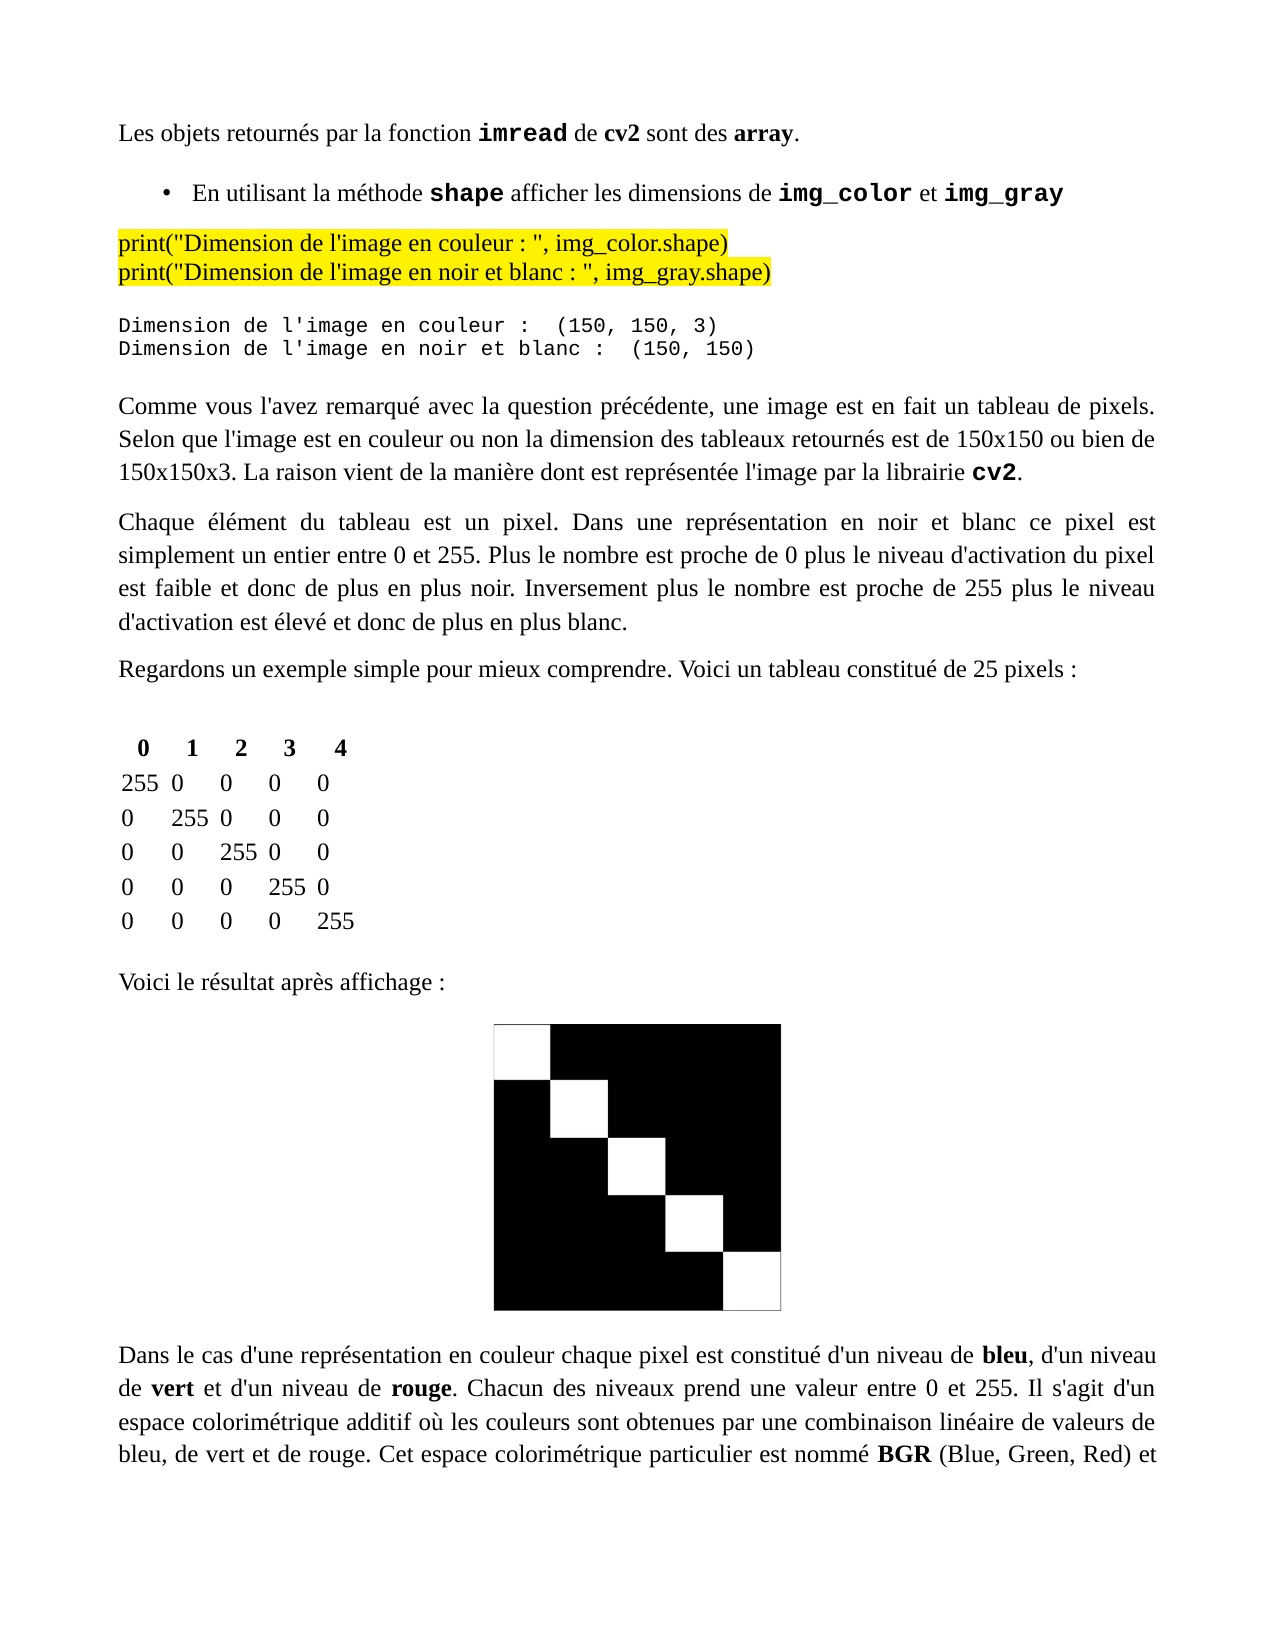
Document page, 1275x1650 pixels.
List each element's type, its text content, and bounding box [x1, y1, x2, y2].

table_cell 0 [118, 800, 168, 834]
table_cell 0 [217, 869, 265, 903]
table_cell 0 [118, 904, 168, 938]
picture [493, 1024, 782, 1311]
text Dimension de l'image en couleur : (150, 150, 3) [118, 315, 1157, 338]
table_header 4 [314, 731, 367, 765]
table_cell 0 [314, 834, 367, 869]
text print("Dimension de l'image en noir et blanc : ", img_gray.shape) [118, 257, 1157, 286]
text Comme vous l'avez remarqué avec la question précédente, une image est en fait un tableau de pixels. Selon que l'image est en couleur ou non la dimension des tableaux retournés est de 150x150 ou bien de 150x150x3. La raison vient de la manière dont est représentée l'image par la librairie cv2. [118, 391, 1157, 488]
table_cell 0 [168, 904, 217, 938]
table_header 2 [217, 731, 265, 765]
text Chaque élément du tableau est un pixel. Dans une représentation en noir et blanc ce pixel est simplement un entier entre 0 et 255. Plus le nombre est proche de 0 plus le niveau d'activation du pixel est faible et donc de plus en plus noir. Inversement plus le nombre est proche de 255 plus le niveau d'activation est élevé et donc de plus en plus blanc. [118, 507, 1157, 635]
table_cell 0 [118, 869, 168, 903]
text Les objets retournés par la fonction imread de cv2 sont des array. [118, 118, 1098, 149]
table_cell 0 [265, 765, 314, 800]
table_cell 255 [265, 869, 314, 903]
table_cell 0 [265, 800, 314, 834]
table_header 1 [168, 731, 217, 765]
table_cell 0 [168, 869, 217, 903]
text Dans le cas d'une représentation en couleur chaque pixel est constitué d'un niveau de bleu, d'un niveau de vert et d'un niveau de rouge. Chacun des niveaux prend une valeur entre 0 et 255. Il s'agit d'un espace colorimétrique additif où les couleurs sont obtenues par une combinaison linéaire de valeurs de bleu, de vert et de rouge. Cet espace colorimétrique particulier est nommé BGR (Blue, Green, Red) et [118, 1341, 1157, 1468]
table_header 0 [118, 731, 168, 765]
table_header 3 [265, 731, 314, 765]
table_cell 0 [314, 765, 367, 800]
text print("Dimension de l'image en couleur : ", img_color.shape) [118, 228, 1157, 257]
table_cell 0 [265, 904, 314, 938]
list En utilisant la méthode shape afficher les dimensions de img_color et img_gray [162, 178, 1157, 209]
table_cell 0 [168, 834, 217, 869]
table_cell 0 [265, 834, 314, 869]
table_cell 255 [118, 765, 168, 800]
table_cell 0 [314, 800, 367, 834]
table_cell 0 [118, 834, 168, 869]
table_cell 255 [314, 904, 367, 938]
text Regardons un exemple simple pour mieux comprendre. Voici un tableau constitué de 25 pixels : [118, 654, 1157, 683]
table_cell 0 [314, 869, 367, 903]
table_cell 0 [217, 904, 265, 938]
table_cell 0 [168, 765, 217, 800]
text Voici le résultat après affichage : [118, 967, 1157, 996]
text Dimension de l'image en noir et blanc : (150, 150) [118, 338, 1157, 362]
table_cell 255 [217, 834, 265, 869]
table_cell 0 [217, 800, 265, 834]
table_cell 0 [217, 765, 265, 800]
table_cell 255 [168, 800, 217, 834]
